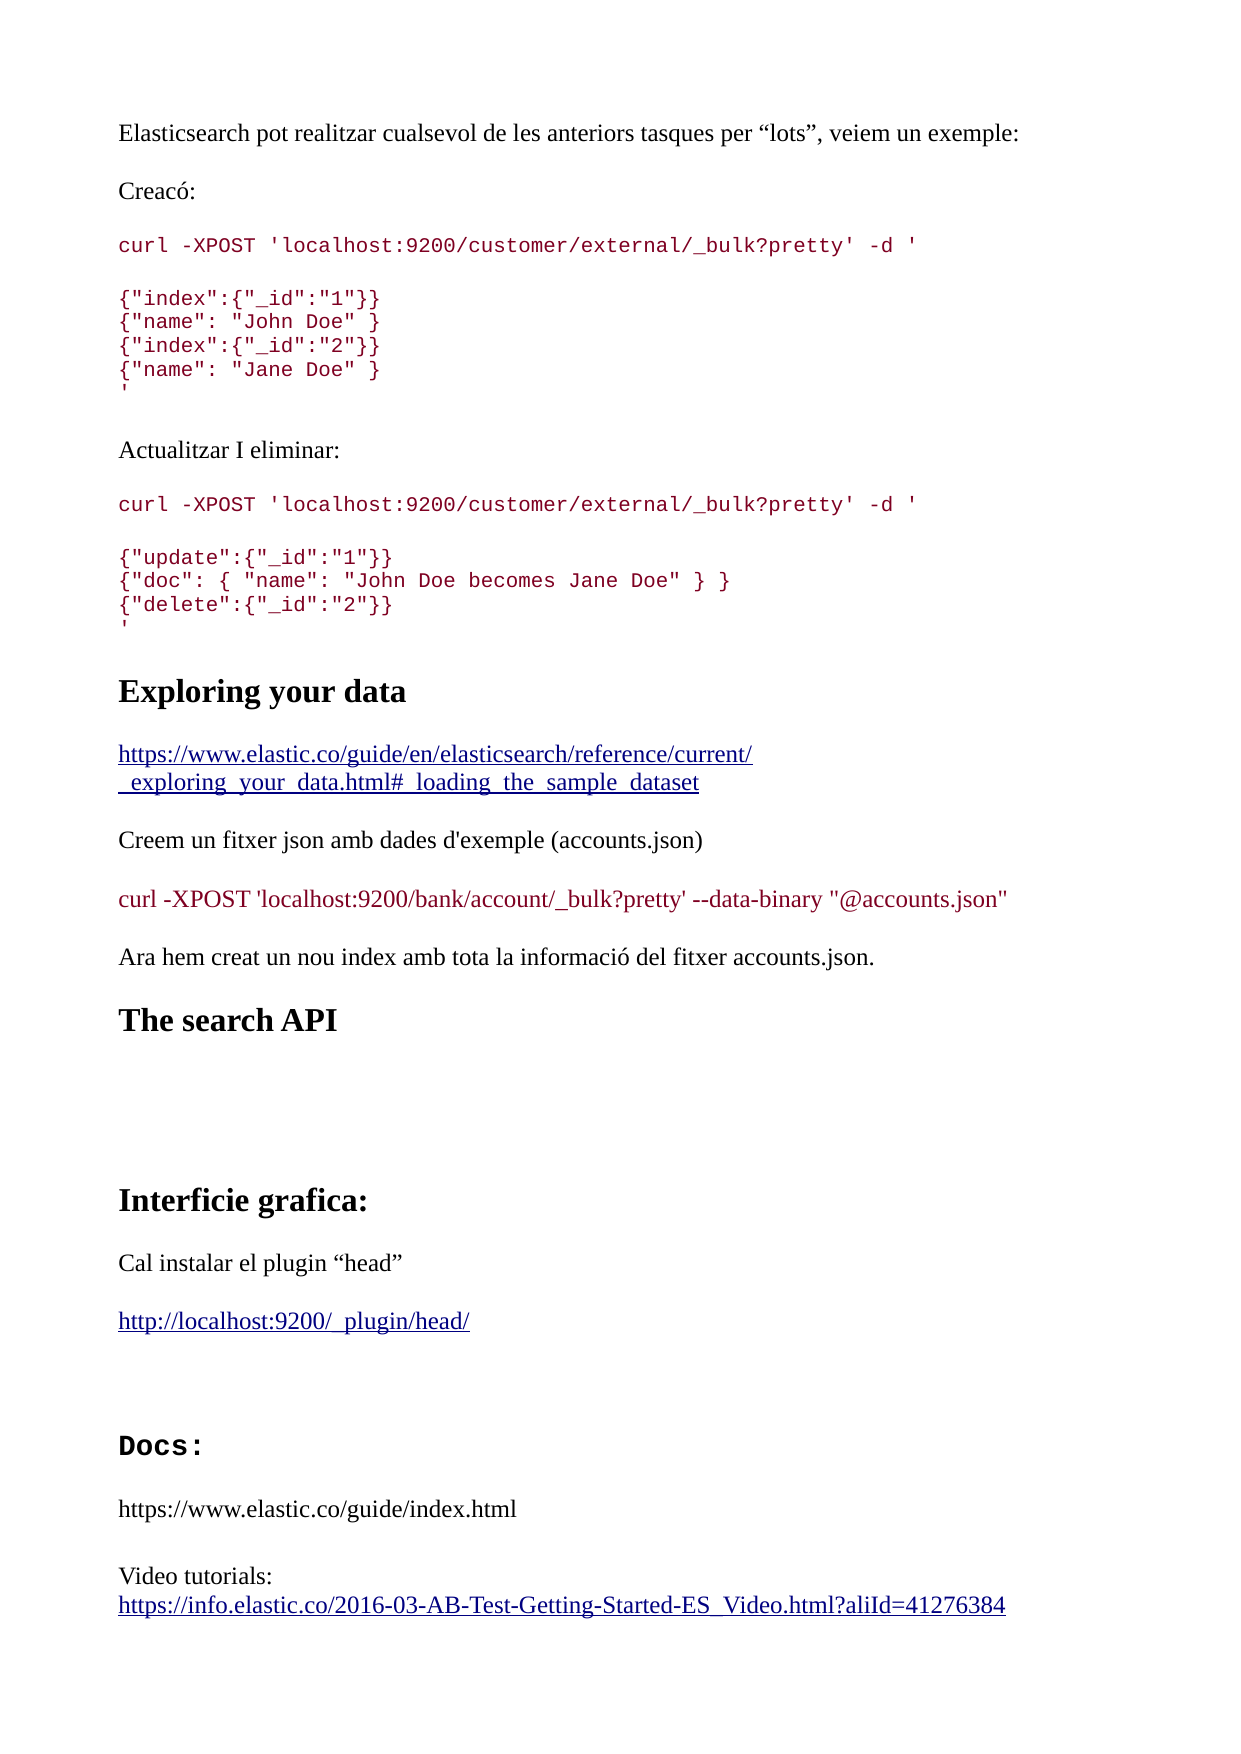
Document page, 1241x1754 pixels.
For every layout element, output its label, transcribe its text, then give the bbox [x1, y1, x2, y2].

text curl -XPOST 'localhost:9200/customer/external/_bulk?pretty' -d ' [118, 234, 1122, 258]
text Docs: [118, 1431, 1122, 1464]
text {"name": "Jane Doe" } [118, 359, 1122, 382]
text Actualitzar I eliminar: [118, 435, 1122, 464]
text {"index":{"_id":"1"}} [118, 288, 1122, 311]
text https://info.elastic.co/2016-03-AB-Test-Getting-Started-ES_Video.html?aliId=41276384 [118, 1590, 1122, 1618]
text https://www.elastic.co/guide/index.html [118, 1494, 1122, 1523]
text ' [118, 382, 1122, 406]
text {"update":{"_id":"1"}} [118, 547, 1122, 570]
text Creem un fitxer json amb dades d'exemple (accounts.json) [118, 826, 1122, 854]
text ' [118, 618, 1122, 641]
text Cal instalar el plugin “head” [118, 1248, 1122, 1276]
text curl -XPOST 'localhost:9200/customer/external/_bulk?pretty' -d ' [118, 494, 1122, 517]
text Video tutorials: [118, 1561, 1122, 1590]
text Interficie grafica: [118, 1180, 1122, 1218]
text Creacó: [118, 176, 1122, 205]
text {"name": "John Doe" } [118, 311, 1122, 335]
text curl -XPOST 'localhost:9200/bank/account/_bulk?pretty' --data-binary "@accounts.json" [118, 884, 1122, 913]
text http://localhost:9200/_plugin/head/ [118, 1306, 1122, 1335]
text Exploring your data [118, 671, 1122, 709]
text The search API [118, 1000, 1122, 1039]
text Elasticsearch pot realitzar cualsevol de les anteriors tasques per “lots”, veiem un exemple: [118, 118, 1122, 147]
text {"index":{"_id":"2"}} [118, 335, 1122, 359]
text https://www.elastic.co/guide/en/elasticsearch/reference/current/_exploring_your_data.html#_loading_the_sample_dataset [118, 739, 1122, 796]
text {"doc": { "name": "John Doe becomes Jane Doe" } } [118, 570, 1122, 594]
text Ara hem creat un nou index amb tota la informació del fitxer accounts.json. [118, 942, 1122, 971]
text {"delete":{"_id":"2"}} [118, 594, 1122, 618]
